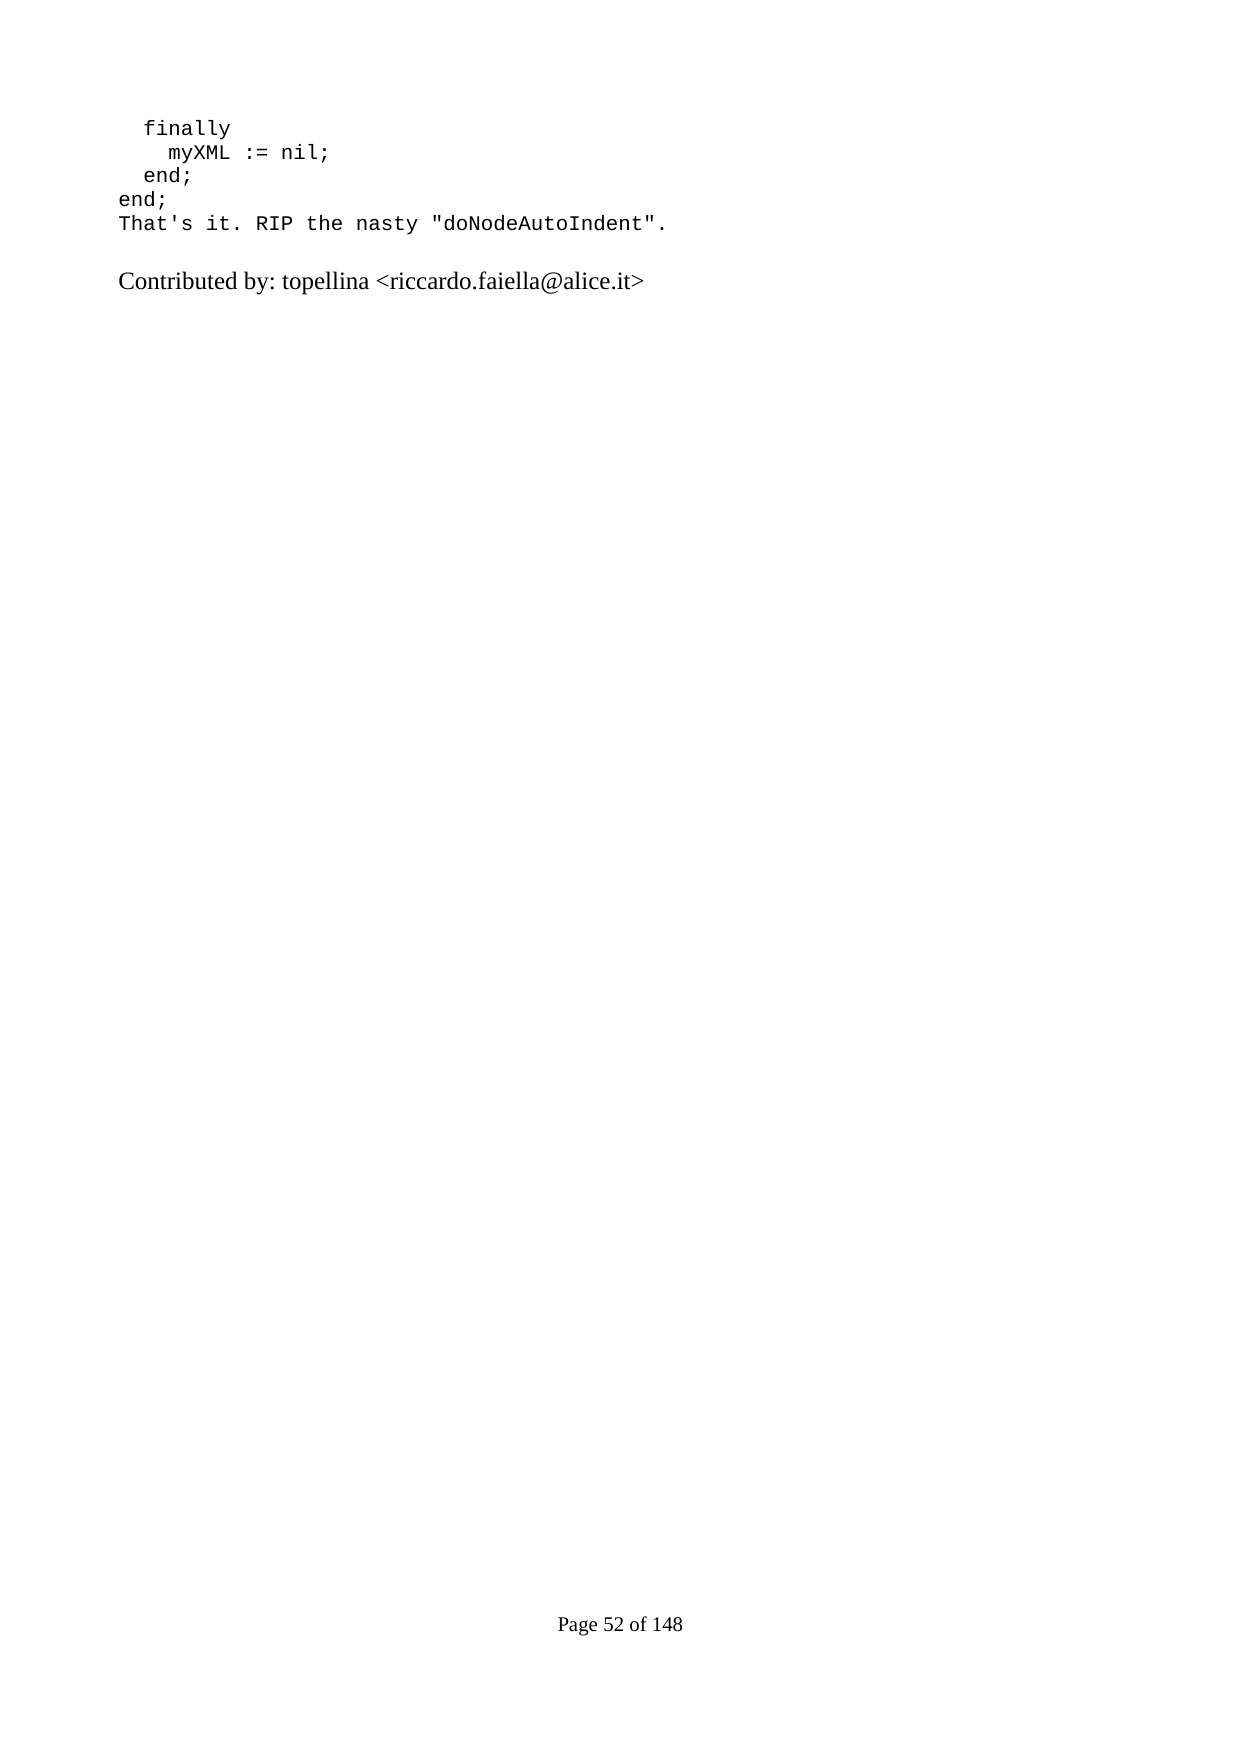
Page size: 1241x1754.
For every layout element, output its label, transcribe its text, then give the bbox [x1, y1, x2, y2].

text Contributed by: topellina <riccardo.faiella@alice.it> [118, 266, 1122, 294]
text end; [118, 189, 1122, 213]
text That's it. RIP the nasty "doNodeAutoIndent". [118, 213, 1122, 236]
text myXML := nil; [118, 142, 1122, 165]
text finally [118, 118, 1122, 142]
text end; [118, 165, 1122, 189]
